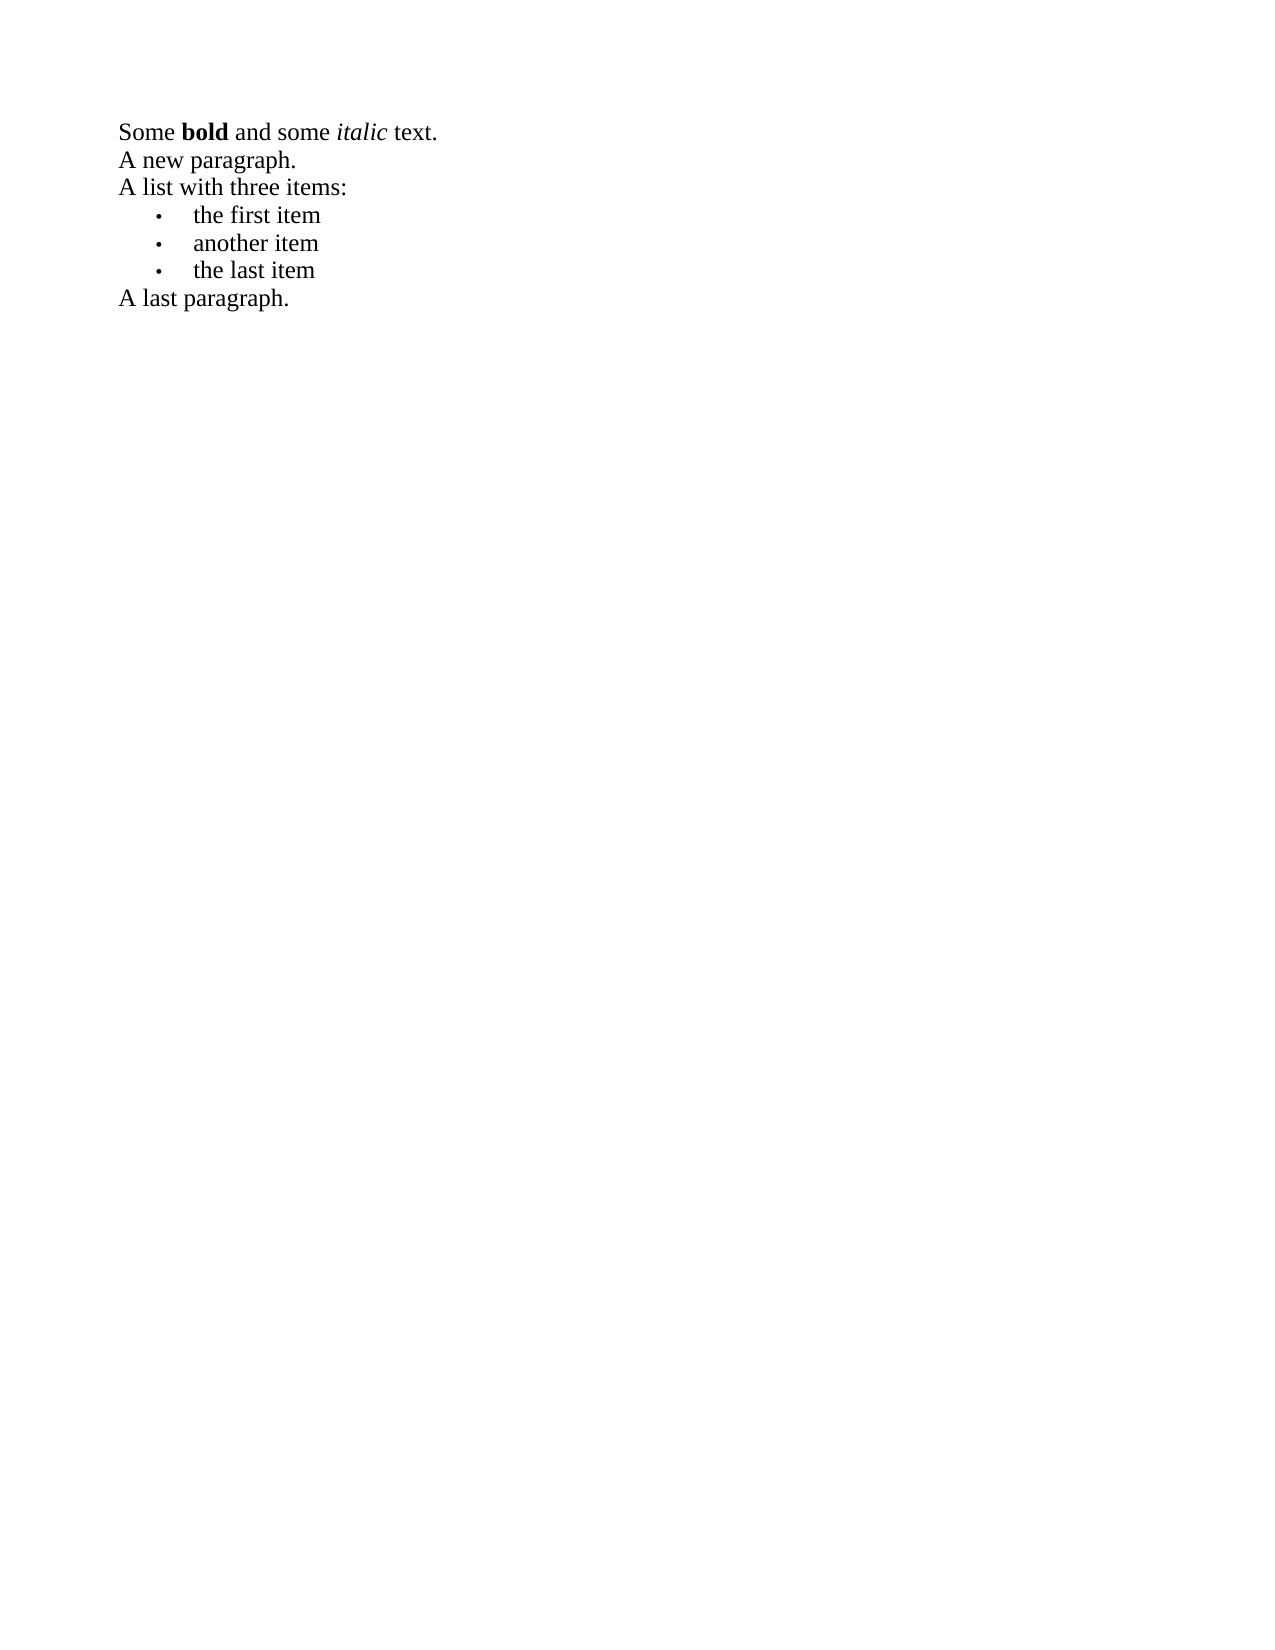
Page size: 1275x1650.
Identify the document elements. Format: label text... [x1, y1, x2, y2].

text A list with three items: [118, 173, 1157, 201]
list the first item [156, 201, 1157, 229]
text A new paragraph. [118, 146, 1157, 173]
list another item [156, 229, 1157, 257]
list the last item [156, 257, 1157, 284]
text Some bold and some italic text. [118, 118, 1157, 146]
text A last paragraph. [118, 284, 1157, 312]
